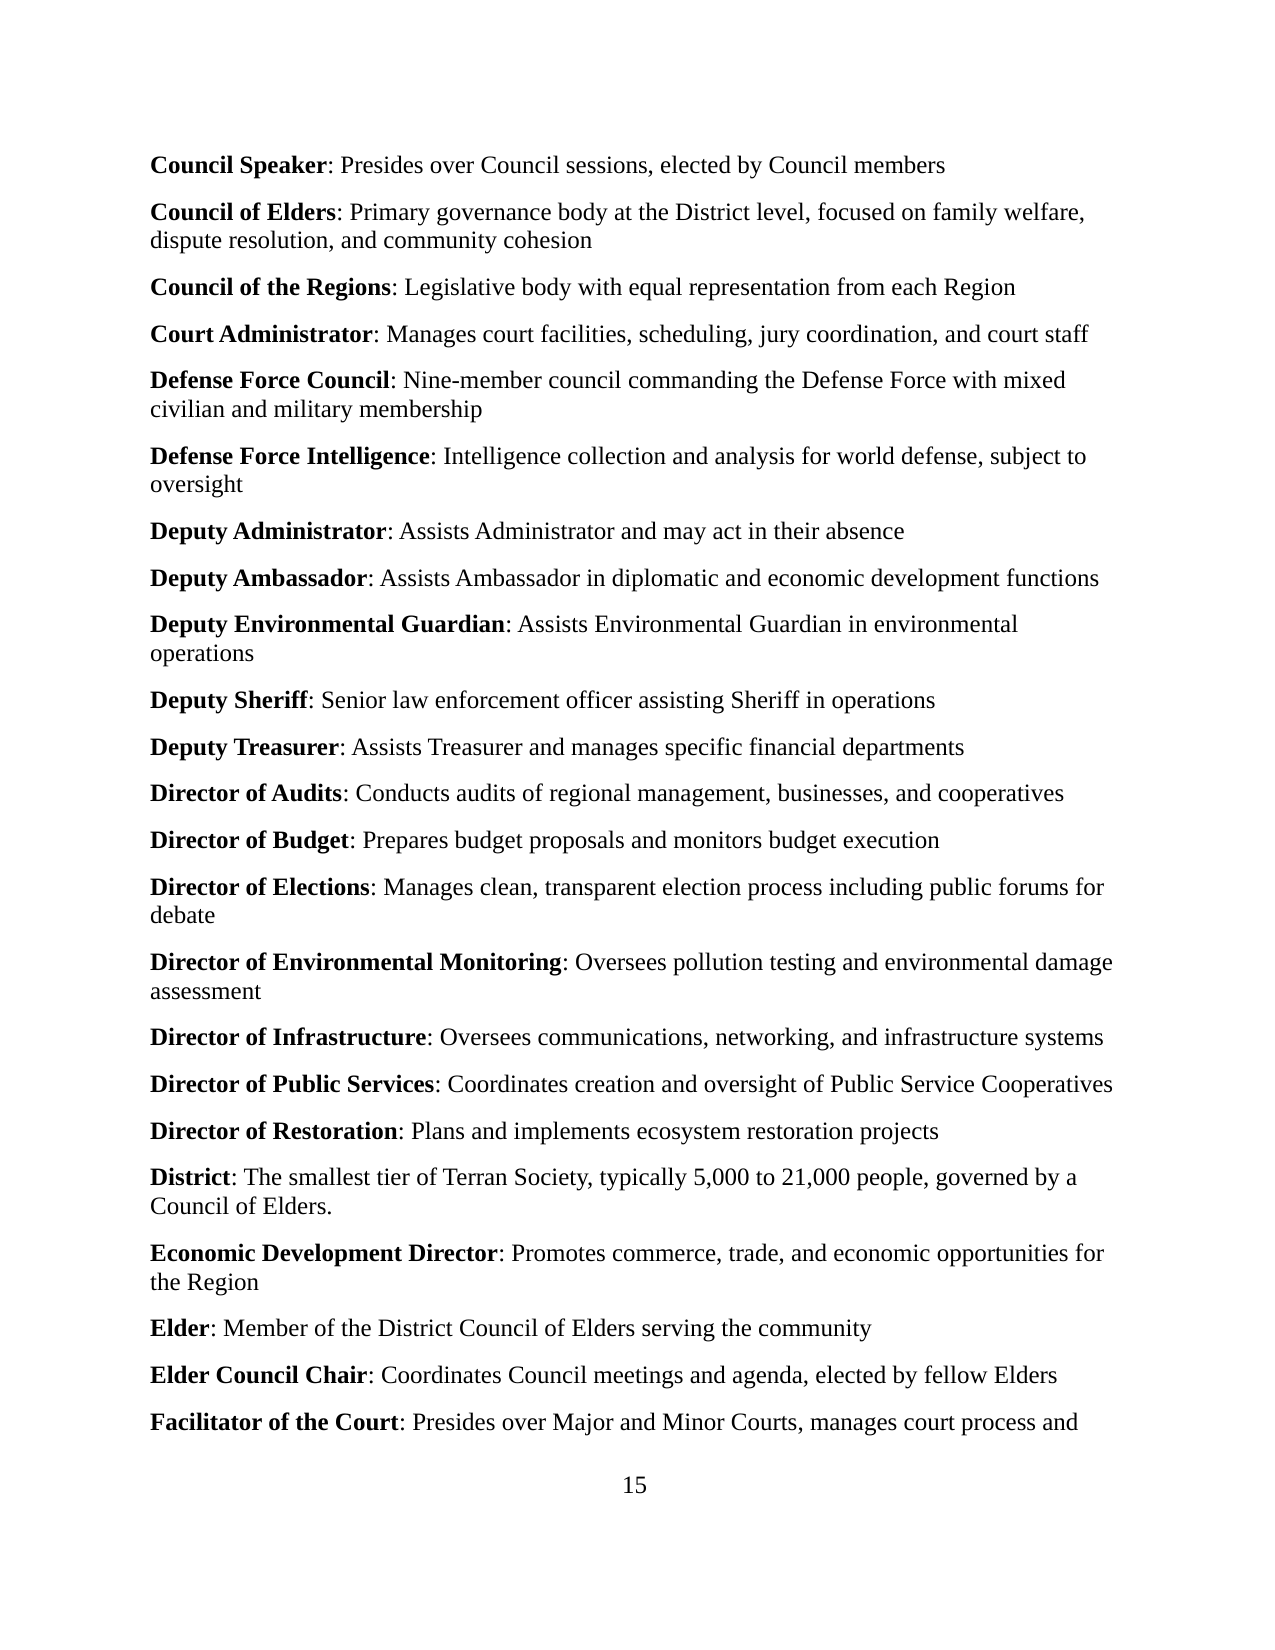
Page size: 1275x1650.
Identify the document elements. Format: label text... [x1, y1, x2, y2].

text Court Administrator: Manages court facilities, scheduling, jury coordination, and court staff [150, 319, 1125, 347]
text Director of Budget: Prepares budget proposals and monitors budget execution [150, 825, 1125, 854]
text District: The smallest tier of Terran Society, typically 5,000 to 21,000 people, governed by a Council of Elders. [150, 1162, 1125, 1220]
text Council Speaker: Presides over Council sessions, elected by Council members [150, 150, 1125, 179]
text Director of Infrastructure: Oversees communications, networking, and infrastructure systems [150, 1022, 1125, 1051]
text Elder: Member of the District Council of Elders serving the community [150, 1313, 1125, 1342]
text Elder Council Chair: Coordinates Council meetings and agenda, elected by fellow Elders [150, 1360, 1125, 1389]
text Deputy Ambassador: Assists Ambassador in diplomatic and economic development functions [150, 563, 1125, 592]
text Director of Environmental Monitoring: Oversees pollution testing and environmental damage assessment [150, 947, 1125, 1004]
text Deputy Treasurer: Assists Treasurer and manages specific financial departments [150, 732, 1125, 760]
text Director of Elections: Manages clean, transparent election process including public forums for debate [150, 872, 1125, 929]
text Director of Restoration: Plans and implements ecosystem restoration projects [150, 1116, 1125, 1144]
text Economic Development Director: Promotes commerce, trade, and economic opportunities for the Region [150, 1238, 1125, 1295]
text Deputy Environmental Guardian: Assists Environmental Guardian in environmental operations [150, 609, 1125, 667]
text Facilitator of the Court: Presides over Major and Minor Courts, manages court process and [150, 1407, 1125, 1435]
text Defense Force Council: Nine-member council commanding the Defense Force with mixed civilian and military membership [150, 365, 1125, 423]
text Defense Force Intelligence: Intelligence collection and analysis for world defense, subject to oversight [150, 441, 1125, 498]
text Director of Audits: Conducts audits of regional management, businesses, and cooperatives [150, 778, 1125, 807]
text Council of the Regions: Legislative body with equal representation from each Region [150, 272, 1125, 301]
text Council of Elders: Primary governance body at the District level, focused on family welfare, dispute resolution, and community cohesion [150, 197, 1125, 254]
text Deputy Administrator: Assists Administrator and may act in their absence [150, 516, 1125, 545]
text Deputy Sheriff: Senior law enforcement officer assisting Sheriff in operations [150, 685, 1125, 714]
text Director of Public Services: Coordinates creation and oversight of Public Service Cooperatives [150, 1069, 1125, 1098]
